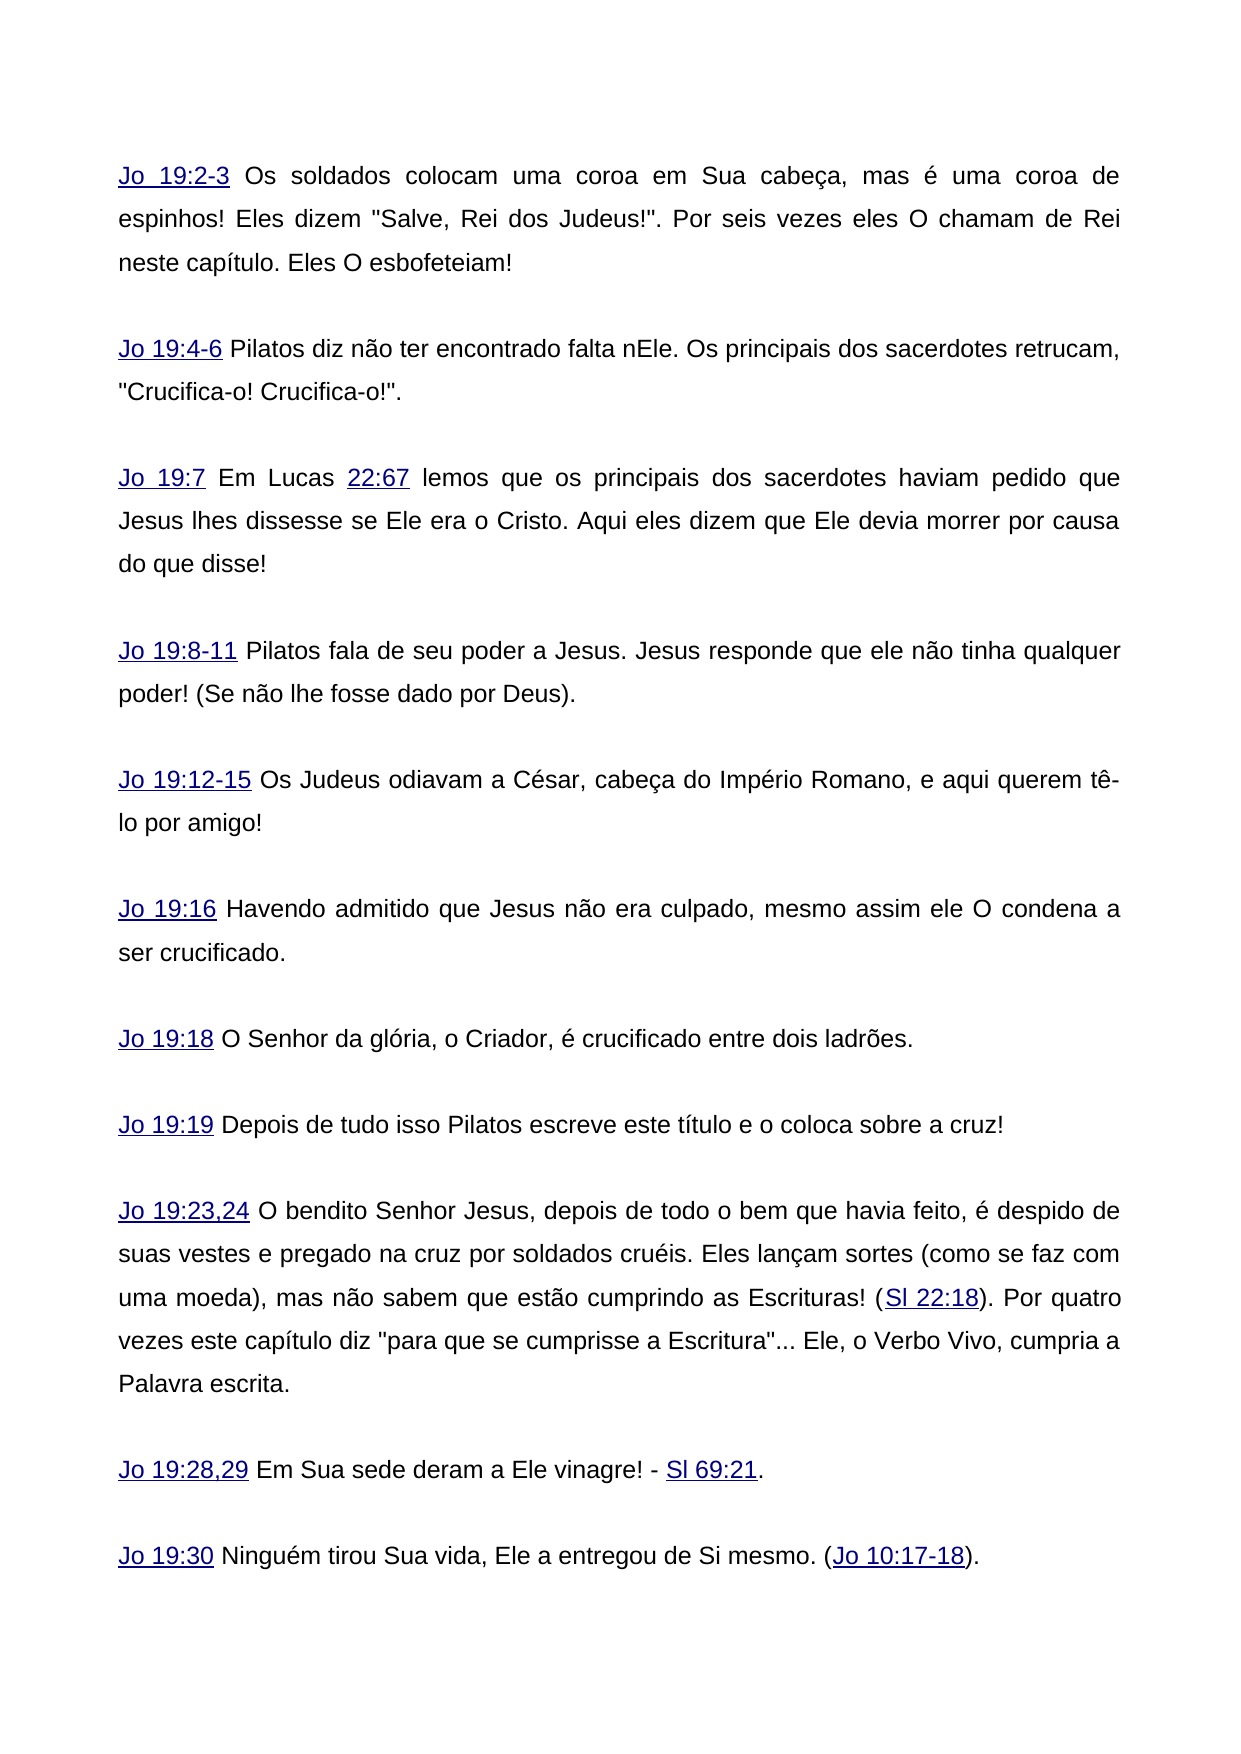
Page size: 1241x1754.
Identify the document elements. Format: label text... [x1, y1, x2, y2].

text Jo 19:30 Ninguém tirou Sua vida, Ele a entregou de Si mesmo. (Jo 10:17-18). [118, 1541, 1122, 1570]
text Jo 19:16 Havendo admitido que Jesus não era culpado, mesmo assim ele O condena a ser crucificado. [118, 894, 1122, 966]
text Jo 19:28,29 Em Sua sede deram a Ele vinagre! - Sl 69:21. [118, 1455, 1122, 1484]
text Jo 19:7 Em Lucas 22:67 lemos que os principais dos sacerdotes haviam pedido que Jesus lhes dissesse se Ele era o Cristo. Aqui eles dizem que Ele devia morrer por causa do que disse! [118, 463, 1122, 578]
text Jo 19:19 Depois de tudo isso Pilatos escreve este título e o coloca sobre a cruz! [118, 1110, 1122, 1139]
text Jo 19:23,24 O bendito Senhor Jesus, depois de todo o bem que havia feito, é despido de suas vestes e pregado na cruz por soldados cruéis. Eles lançam sortes (como se faz com uma moeda), mas não sabem que estão cumprindo as Escrituras! (Sl 22:18). Por quatro vezes este capítulo diz "para que se cumprisse a Escritura"... Ele, o Verbo Vivo, cumpria a Palavra escrita. [118, 1196, 1122, 1397]
text Jo 19:4-6 Pilatos diz não ter encontrado falta nEle. Os principais dos sacerdotes retrucam, "Crucifica-o! Crucifica-o!". [118, 334, 1122, 406]
text Jo 19:18 O Senhor da glória, o Criador, é crucificado entre dois ladrões. [118, 1024, 1122, 1052]
text Jo 19:12-15 Os Judeus odiavam a César, cabeça do Império Romano, e aqui querem tê-lo por amigo! [118, 765, 1122, 837]
text Jo 19:8-11 Pilatos fala de seu poder a Jesus. Jesus responde que ele não tinha qualquer poder! (Se não lhe fosse dado por Deus). [118, 636, 1122, 707]
text Jo 19:2-3 Os soldados colocam uma coroa em Sua cabeça, mas é uma coroa de espinhos! Eles dizem "Salve, Rei dos Judeus!". Por seis vezes eles O chamam de Rei neste capítulo. Eles O esbofeteiam! [118, 161, 1122, 276]
